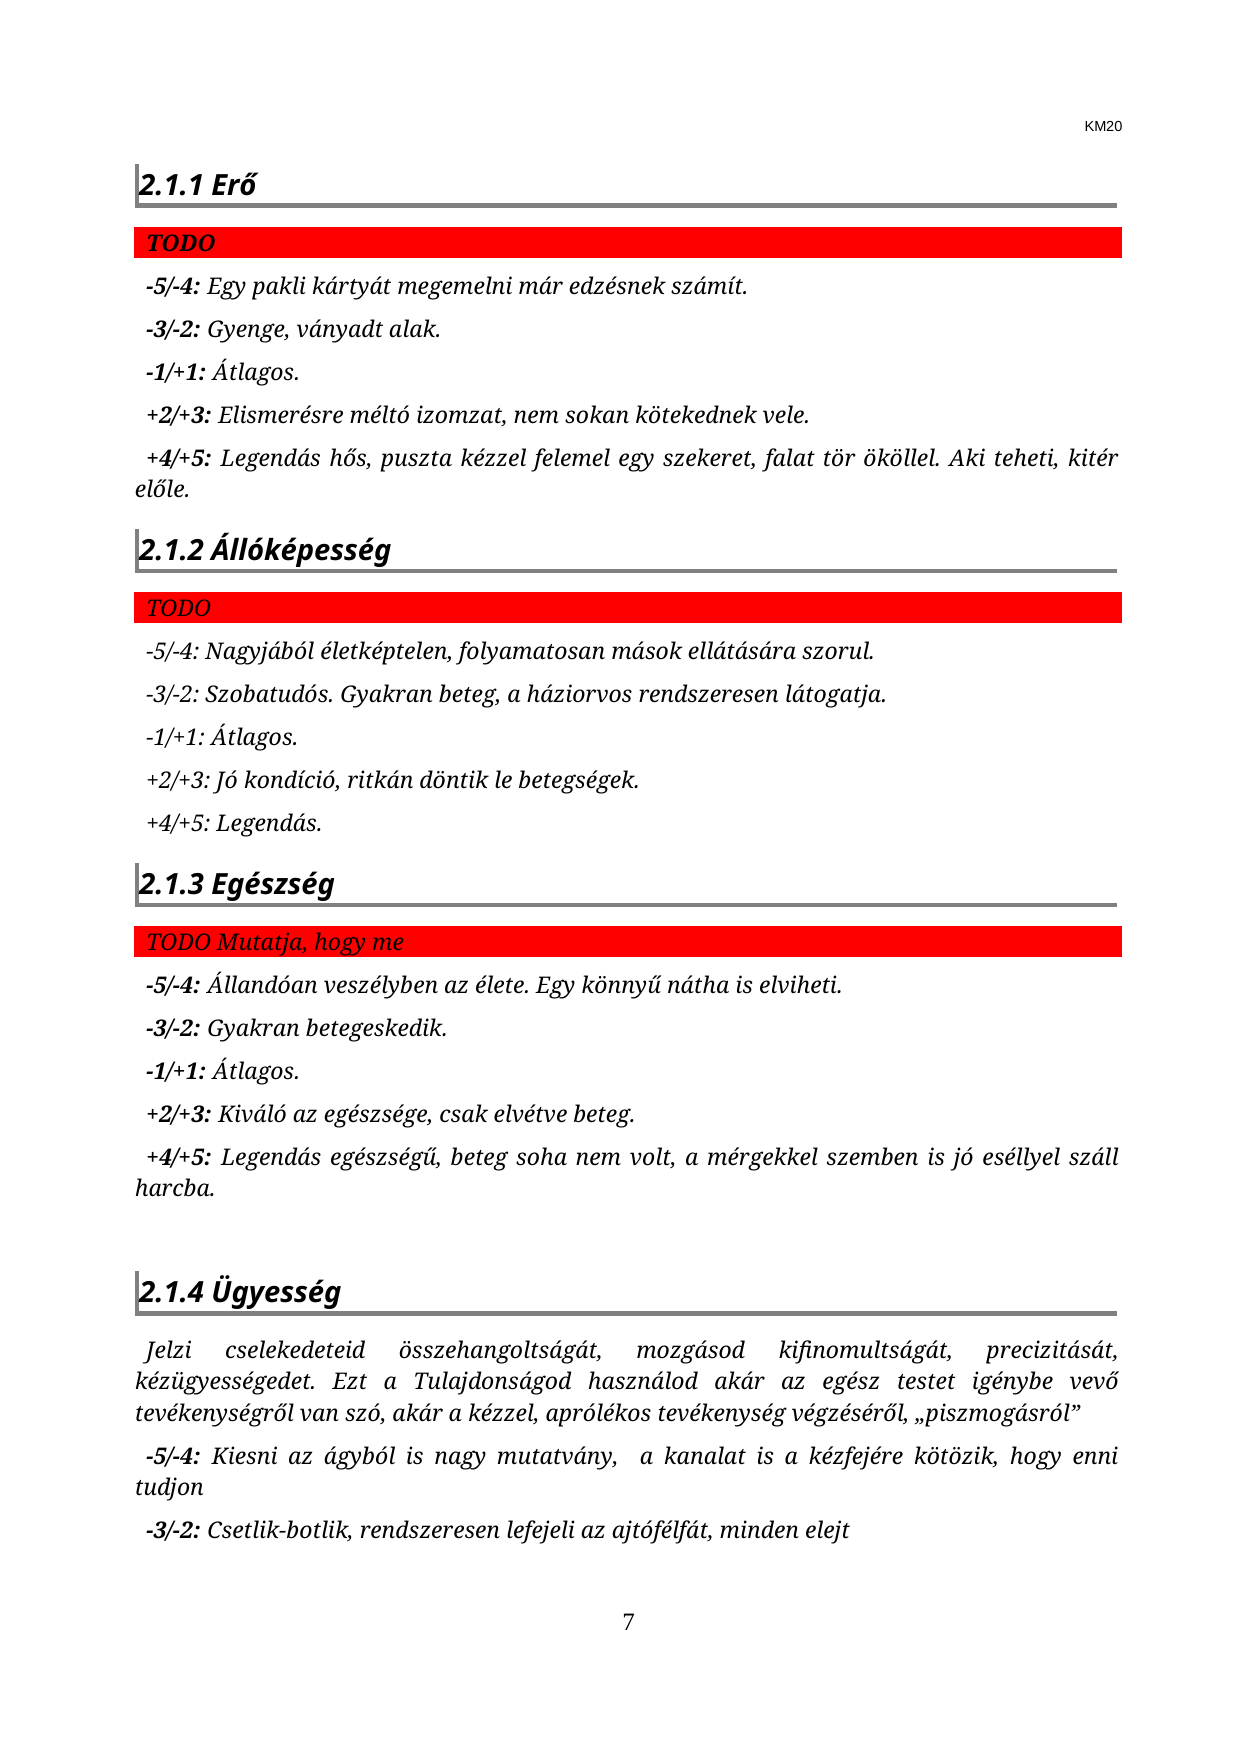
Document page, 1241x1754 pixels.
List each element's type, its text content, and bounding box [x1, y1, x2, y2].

text TODO [134, 592, 1122, 623]
text -3/-2: Gyenge, ványadt alak. [134, 313, 1122, 344]
text +4/+5: Legendás egészségű, beteg soha nem volt, a mérgekkel szemben is jó eséllyel száll harcba. [134, 1141, 1122, 1203]
text TODO Mutatja, hogy me [134, 926, 1122, 957]
text +2/+3: Jó kondíció, ritkán döntik le betegségek. [134, 764, 1122, 795]
text -1/+1: Átlagos. [134, 721, 1122, 752]
text +2/+3: Elismerésre méltó izomzat, nem sokan kötekednek vele. [134, 399, 1122, 430]
text -1/+1: Átlagos. [134, 1055, 1122, 1086]
subtitle Állóképesség [139, 529, 1122, 569]
subtitle Egészség [139, 863, 1122, 903]
text -1/+1: Átlagos. [134, 356, 1122, 387]
text +4/+5: Legendás hős, puszta kézzel felemel egy szekeret, falat tör ököllel. Aki teheti, kitér előle. [134, 442, 1122, 504]
text -3/-2: Gyakran betegeskedik. [134, 1012, 1122, 1043]
text -5/-4: Nagyjából életképtelen, folyamatosan mások ellátására szorul. [134, 635, 1122, 666]
text Jelzi cselekedeteid összehangoltságát, mozgásod kifinomultságát, precizitását, kézügyességedet. Ezt a Tulajdonságod használod akár az egész testet igénybe vevő tevékenységről van szó, akár a kézzel, aprólékos tevékenység végzéséről, „piszmogásról” [134, 1334, 1122, 1428]
text +2/+3: Kiváló az egészsége, csak elvétve beteg. [134, 1098, 1122, 1129]
text -5/-4: Egy pakli kártyát megemelni már edzésnek számít. [134, 270, 1122, 301]
text -3/-2: Szobatudós. Gyakran beteg, a háziorvos rendszeresen látogatja. [134, 678, 1122, 709]
subtitle Erő [139, 164, 1122, 204]
text -3/-2: Csetlik-botlik, rendszeresen lefejeli az ajtófélfát, minden elejt [134, 1514, 1122, 1545]
text -5/-4: Állandóan veszélyben az élete. Egy könnyű nátha is elviheti. [134, 969, 1122, 1000]
subtitle Ügyesség [139, 1271, 1122, 1311]
text +4/+5: Legendás. [134, 807, 1122, 838]
text TODO [134, 227, 1122, 258]
text -5/-4: Kiesni az ágyból is nagy mutatvány, a kanalat is a kézfejére kötözik, hogy enni tudjon [134, 1439, 1122, 1502]
